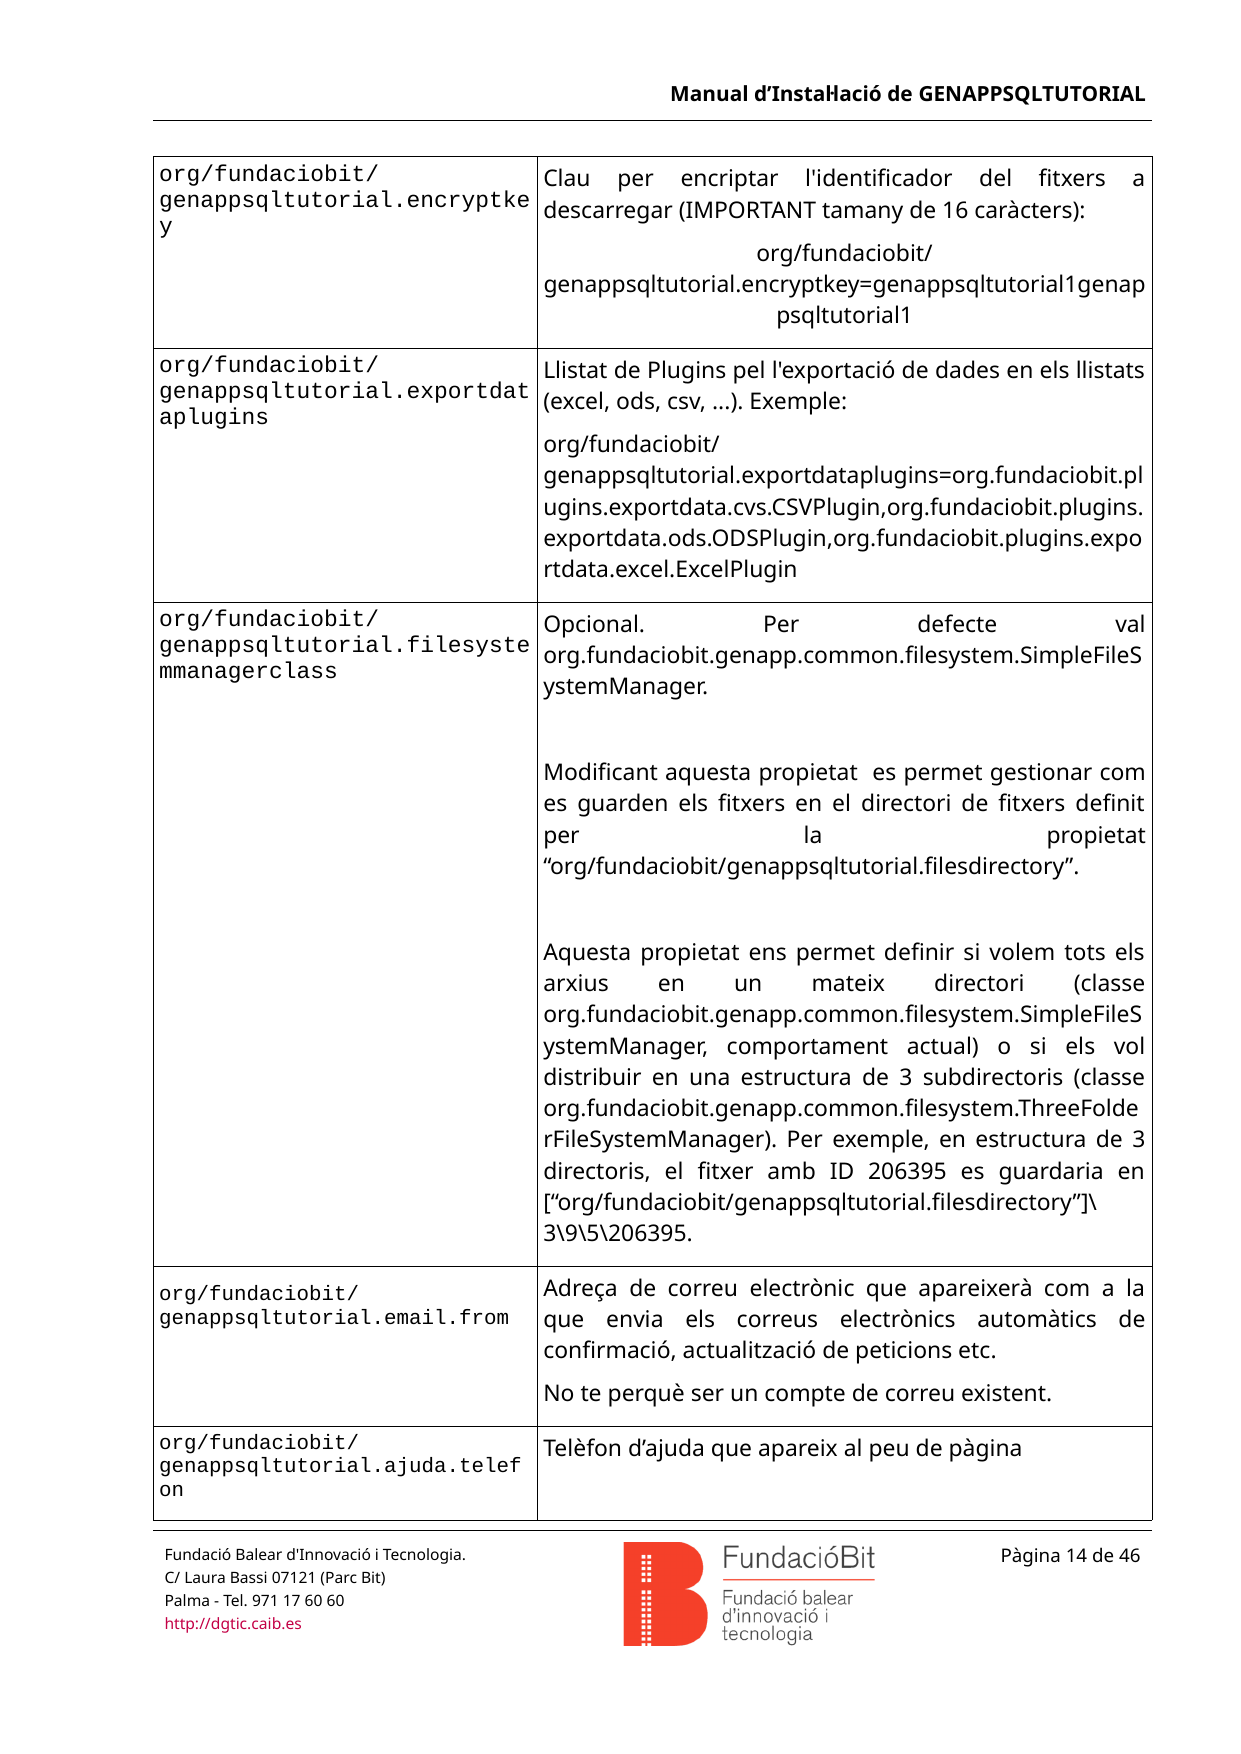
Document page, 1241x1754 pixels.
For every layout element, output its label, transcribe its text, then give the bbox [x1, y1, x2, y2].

table_cell Opcional. Per defecte val org.fundaciobit.genapp.common.filesystem.SimpleFileSystemManager. Modificant aquesta propietat es permet gestionar com es guarden els fitxers en el directori de fitxers definit per la propietat “org/fundaciobit/genappsqltutorial.filesdirectory”. Aquesta propietat ens permet definir si volem tots els arxius en un mateix directori (classe org.fundaciobit.genapp.common.filesystem.SimpleFileSystemManager, comportament actual) o si els vol distribuir en una estructura de 3 subdirectoris (classe org.fundaciobit.genapp.common.filesystem.ThreeFolderFileSystemManager). Per exemple, en estructura de 3 directoris, el fitxer amb ID 206395 es guardaria en [“org/fundaciobit/genappsqltutorial.filesdirectory”]\3\9\5\206395. [538, 603, 1152, 1266]
table_cell org/fundaciobit/genappsqltutorial.exportdataplugins [154, 349, 537, 602]
table_cell org/fundaciobit/genappsqltutorial.encryptkey [154, 157, 537, 348]
table_cell Adreça de correu electrònic que apareixerà com a la que envia els correus electrònics automàtics de confirmació, actualització de peticions etc. No te perquè ser un compte de correu existent. [538, 1267, 1152, 1426]
table_cell Llistat de Plugins pel l'exportació de dades en els llistats (excel, ods, csv, ...). Exemple: org/fundaciobit/genappsqltutorial.exportdataplugins=org.fundaciobit.plugins.exportdata.cvs.CSVPlugin,org.fundaciobit.plugins.exportdata.ods.ODSPlugin,org.fundaciobit.plugins.exportdata.excel.ExcelPlugin [538, 349, 1152, 602]
table_cell org/fundaciobit/genappsqltutorial.filesystemmanagerclass [154, 603, 537, 1266]
table_cell Telèfon d’ajuda que apareix al peu de pàgina [538, 1427, 1152, 1520]
table_cell Clau per encriptar l'identificador del fitxers a descarregar (IMPORTANT tamany de 16 caràcters): org/fundaciobit/genappsqltutorial.encryptkey=genappsqltutorial1genappsqltutorial1 [538, 157, 1152, 348]
table_cell org/fundaciobit/genappsqltutorial.email.from [154, 1267, 537, 1426]
picture [623, 1542, 875, 1646]
table_cell org/fundaciobit/genappsqltutorial.ajuda.telefon [154, 1427, 537, 1520]
